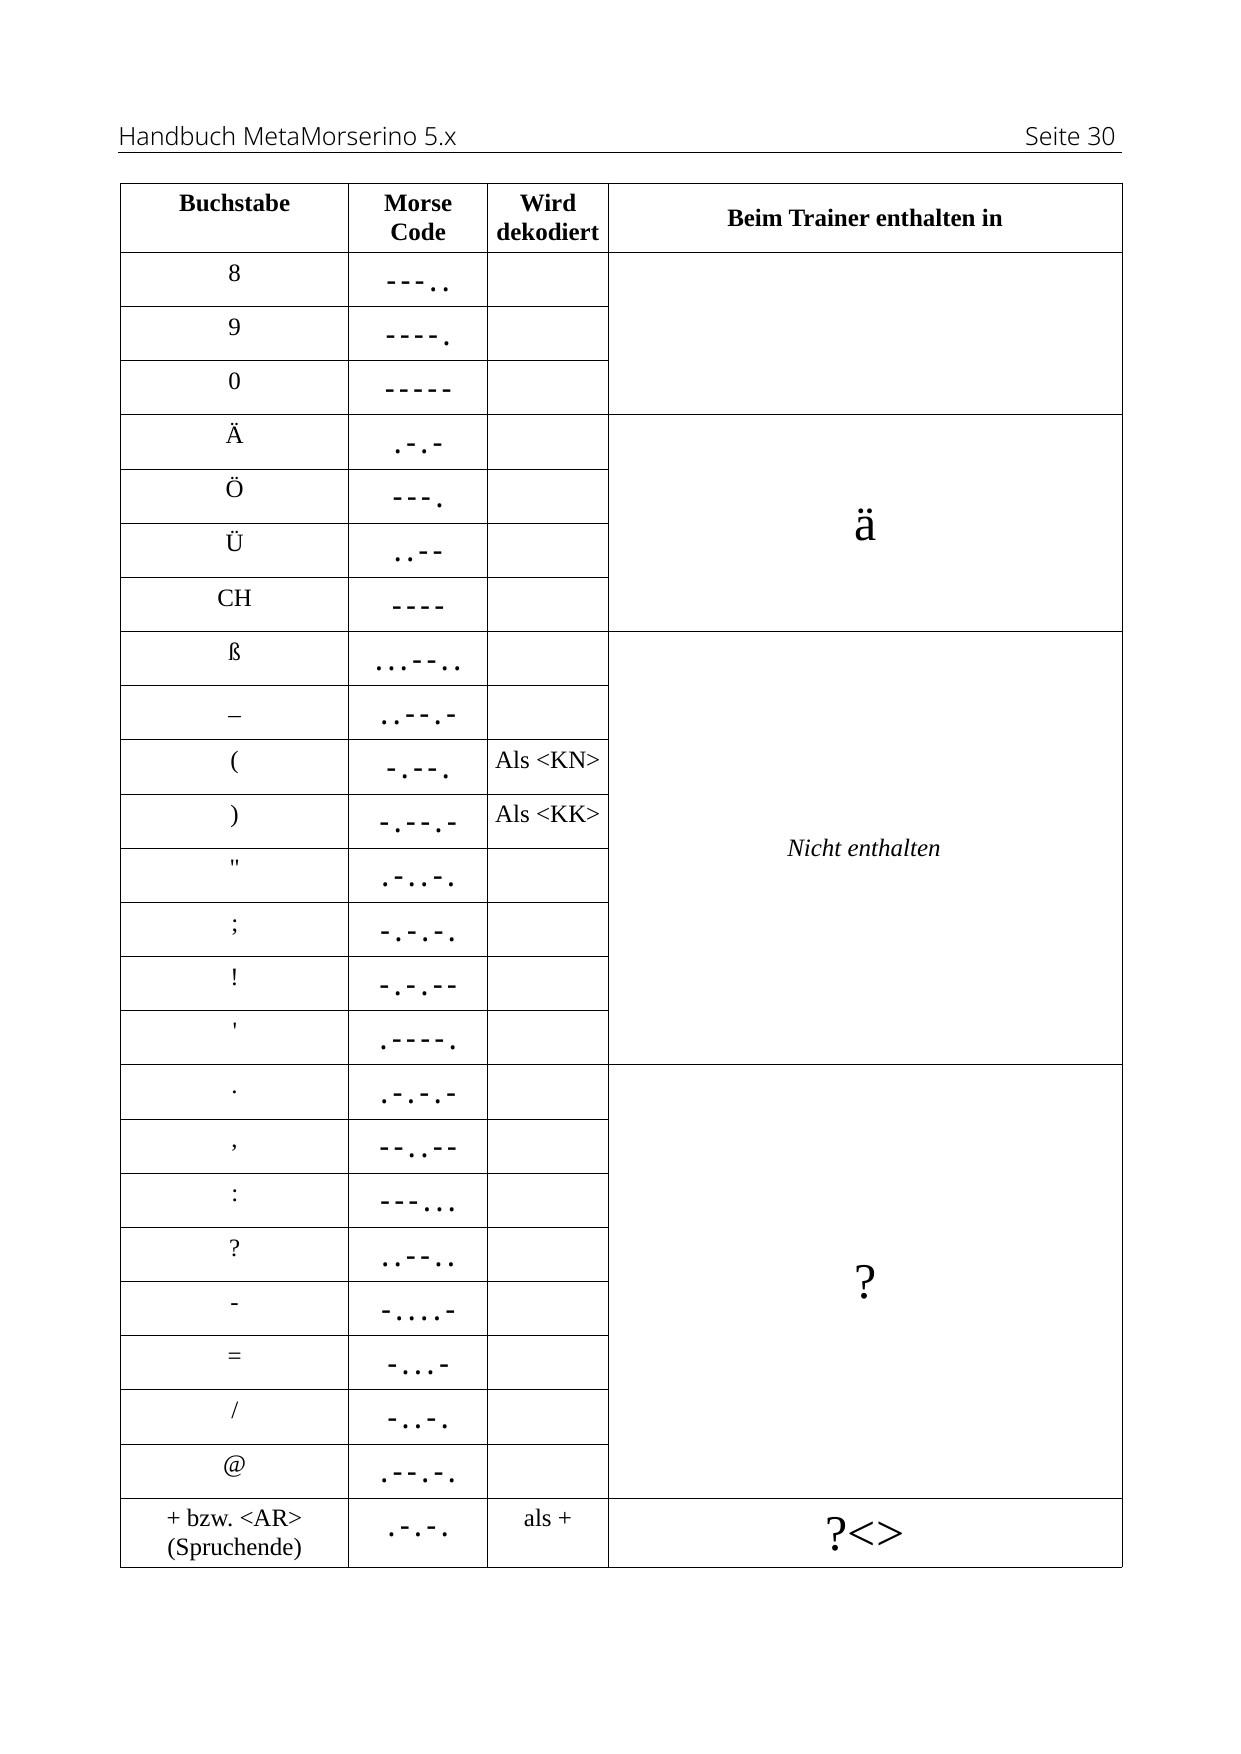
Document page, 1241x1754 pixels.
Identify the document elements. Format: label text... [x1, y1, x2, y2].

table_cell 0 [121, 361, 348, 414]
table_cell ✅ [488, 903, 608, 956]
table_cell + bzw. <AR> (Spruchende) [121, 1499, 348, 1567]
table_cell als + [488, 1499, 608, 1567]
table_cell ' [121, 1011, 348, 1064]
table_cell ..--.. [349, 1228, 487, 1281]
table_cell Als <KK> [488, 795, 608, 848]
table_cell _ [121, 686, 348, 739]
table_cell 9 [121, 307, 348, 360]
table_cell Als <KN> [488, 740, 608, 793]
table_header Beim Trainer enthalten in [609, 184, 1122, 252]
table_cell ✅ [488, 578, 608, 631]
table_cell / [121, 1390, 348, 1443]
table_cell -....- [349, 1282, 487, 1335]
table_cell ..-- [349, 524, 487, 577]
table_cell ✅ [488, 253, 608, 306]
table_cell ✅ [488, 1445, 608, 1498]
table_cell -.-.-- [349, 957, 487, 1010]
table_cell = [121, 1336, 348, 1389]
table_cell ✅ [488, 1011, 608, 1064]
table_cell ✅ [488, 524, 608, 577]
table_cell ✅ [488, 307, 608, 360]
table_cell ? [121, 1228, 348, 1281]
table_cell Ü [121, 524, 348, 577]
table_cell ----. [349, 307, 487, 360]
table_cell Ö [121, 470, 348, 523]
table_cell ---.. [349, 253, 487, 306]
table_cell ✅ [488, 957, 608, 1010]
table_cell [488, 686, 608, 739]
table_cell .-.-. [349, 1499, 487, 1567]
table_cell ✅ [488, 1228, 608, 1281]
table_cell , [121, 1120, 348, 1173]
table_cell ; [121, 903, 348, 956]
table_cell : [121, 1174, 348, 1227]
table_cell ) [121, 795, 348, 848]
table_cell Nicht enthalten [609, 632, 1122, 1064]
table_cell - [121, 1282, 348, 1335]
table_header Wird dekodiert [488, 184, 608, 252]
table_cell ?<> [609, 1499, 1122, 1567]
table_cell .-.- [349, 415, 487, 468]
table_cell @ [121, 1445, 348, 1498]
table_cell ✅ [488, 1390, 608, 1443]
table_cell ---. [349, 470, 487, 523]
table_cell ✅ [488, 1174, 608, 1227]
table_cell -.--. [349, 740, 487, 793]
table_cell ✅ [488, 1282, 608, 1335]
table_cell [488, 632, 608, 685]
table_cell ...--.. [349, 632, 487, 685]
table_cell ---- [349, 578, 487, 631]
table_cell ..--.- [349, 686, 487, 739]
table_cell -..-. [349, 1390, 487, 1443]
table_cell ! [121, 957, 348, 1010]
table_cell . [121, 1065, 348, 1118]
table_cell ✅ [488, 1065, 608, 1118]
table_cell -.-.-. [349, 903, 487, 956]
table_cell ✅ [488, 849, 608, 902]
table_cell .-..-. [349, 849, 487, 902]
table_cell ä [609, 415, 1122, 631]
table_cell ( [121, 740, 348, 793]
table_header Buchstabe [121, 184, 348, 252]
table_cell -.--.- [349, 795, 487, 848]
table_cell " [121, 849, 348, 902]
table_cell ✅ [488, 415, 608, 468]
table_cell .----. [349, 1011, 487, 1064]
table_cell .-.-.- [349, 1065, 487, 1118]
table_cell CH [121, 578, 348, 631]
table_cell ----- [349, 361, 487, 414]
table_cell --..-- [349, 1120, 487, 1173]
table_cell [609, 253, 1122, 414]
table_cell ✅ [488, 1120, 608, 1173]
table_header Morse Code [349, 184, 487, 252]
table_cell ✅ [488, 1336, 608, 1389]
table_cell .--.-. [349, 1445, 487, 1498]
table_cell ? [609, 1065, 1122, 1498]
table_cell ✅ [488, 470, 608, 523]
table_cell ---... [349, 1174, 487, 1227]
table_cell -...- [349, 1336, 487, 1389]
table_cell Ä [121, 415, 348, 468]
table_cell ß [121, 632, 348, 685]
table_cell 8 [121, 253, 348, 306]
table_cell ✅ [488, 361, 608, 414]
